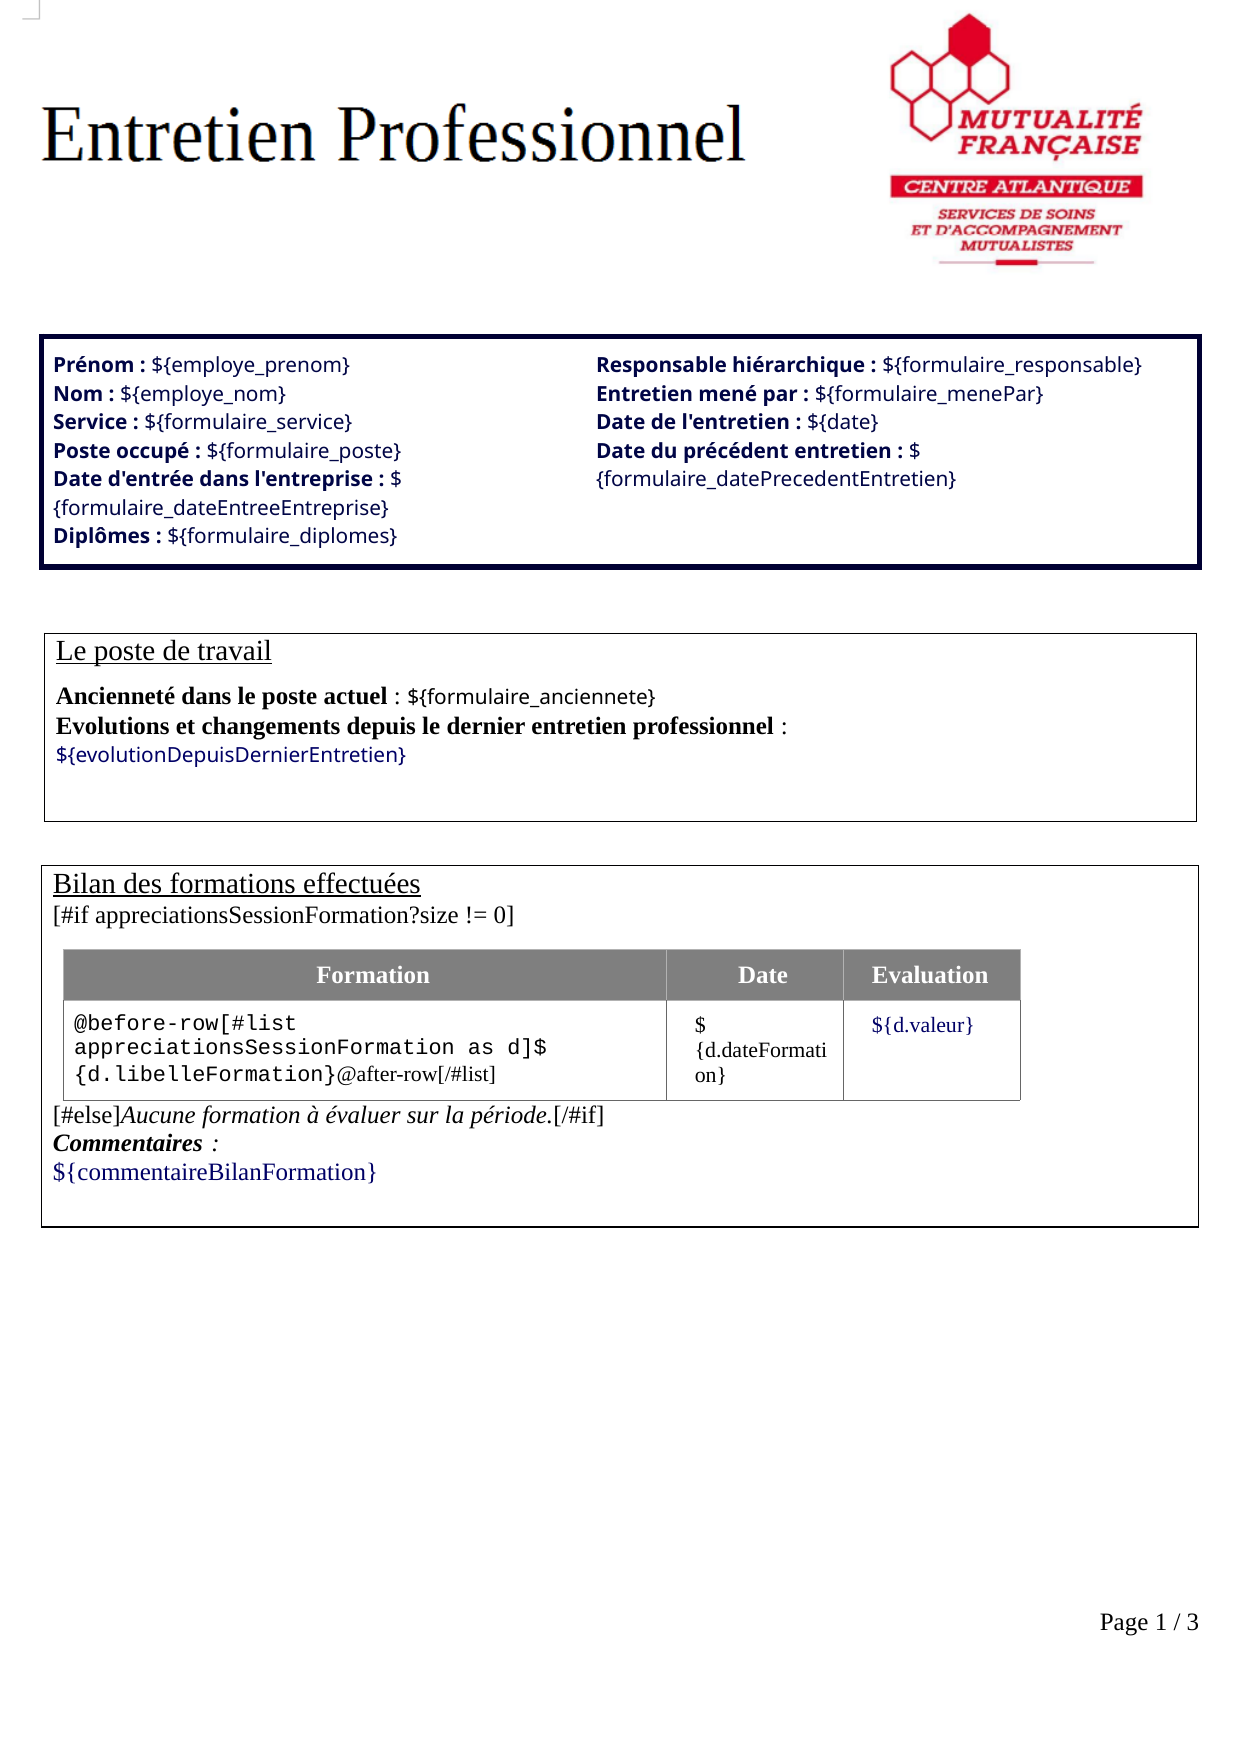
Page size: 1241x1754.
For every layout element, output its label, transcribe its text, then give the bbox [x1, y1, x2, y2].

table_header Formation [64, 950, 666, 1000]
table_cell ${d.valeur} [844, 1001, 1020, 1099]
table_header Evaluation [844, 950, 1020, 1000]
table_header Responsable hiérarchique : ${formulaire_responsable} Entretien mené par : ${formulaire_menePar} Date de l'entretien : ${date} Date du précédent entretien : ${formulaire_datePrecedentEntretien} [585, 339, 1197, 564]
table_header Bilan des formations effectuées [#if appreciationsSessionFormation?size != 0] [#else]Aucune formation à évaluer sur la période.[/#if] Commentaires : ${commentaireBilanFormation} [42, 866, 1198, 1226]
table_header Le poste de travail Ancienneté dans le poste actuel : ${formulaire_anciennete} Evolutions et changements depuis le dernier entretien professionnel : ${evolutionDepuisDernierEntretien} [45, 634, 1196, 821]
table_header Prénom : ${employe_prenom} Nom : ${employe_nom} Service : ${formulaire_service} Poste occupé : ${formulaire_poste} Date d'entrée dans l'entreprise : ${formulaire_dateEntreeEntreprise} Diplômes : ${formulaire_diplomes} [44, 339, 584, 564]
table_header Date [667, 950, 843, 1000]
table_cell ${d.dateFormation} [667, 1001, 843, 1099]
picture [22, 0, 1180, 304]
table_cell @before-row[#list appreciationsSessionFormation as d]${d.libelleFormation}@after-row[/#list] [64, 1001, 666, 1099]
